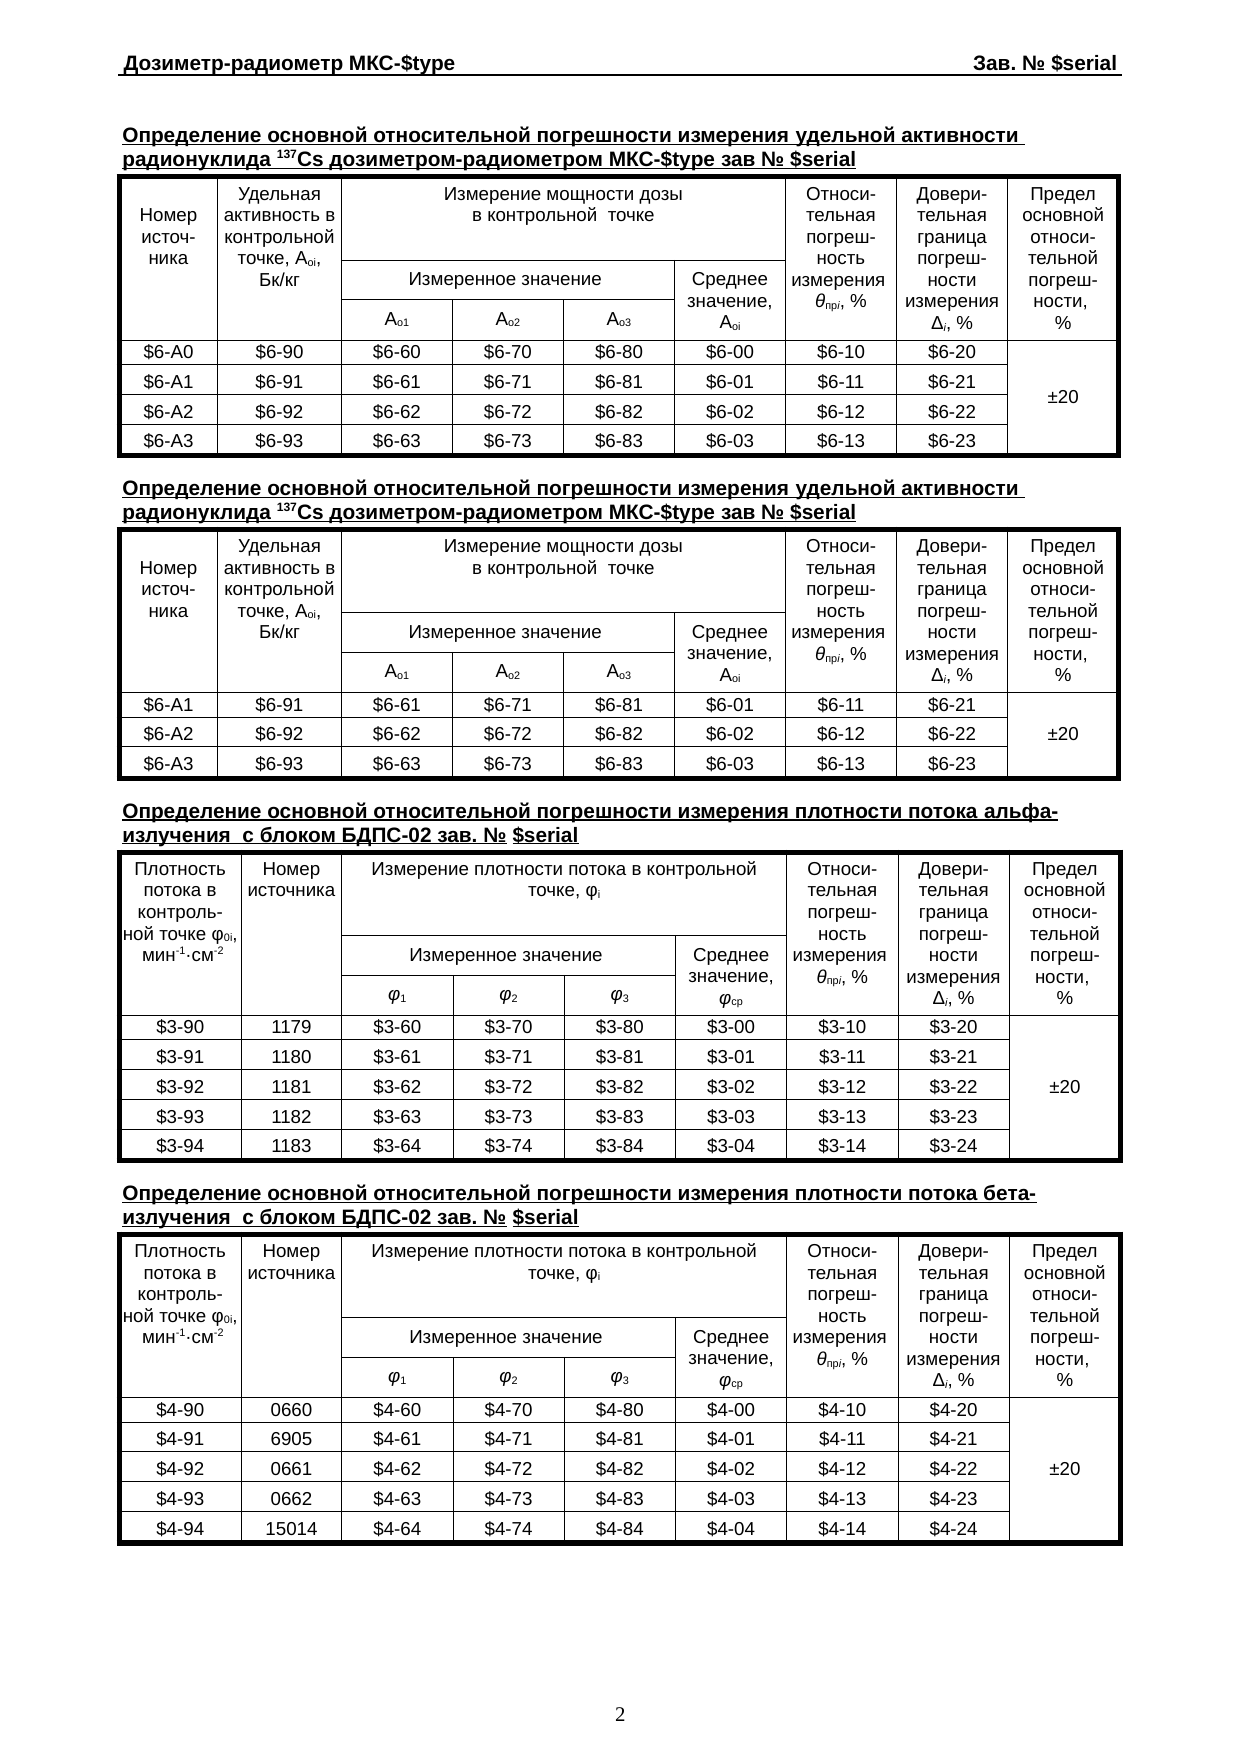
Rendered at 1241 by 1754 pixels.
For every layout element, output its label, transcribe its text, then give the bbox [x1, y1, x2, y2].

table_cell $4-83 [565, 1482, 675, 1511]
table_cell $4-84 [565, 1512, 675, 1540]
table_cell $3-22 [899, 1070, 1009, 1099]
table_cell $6-60 [342, 341, 452, 364]
table_cell $3-94 [122, 1130, 241, 1158]
table_cell $6-02 [675, 395, 785, 423]
table_cell $6-22 [897, 395, 1007, 423]
table_cell $4-12 [787, 1452, 898, 1481]
table_cell $3-60 [342, 1016, 453, 1039]
table_cell Ao2 [453, 653, 563, 692]
table_cell $4-04 [676, 1512, 786, 1540]
table_cell Измеренное значение [342, 261, 674, 299]
table_cell $3-14 [787, 1130, 898, 1158]
table_cell $3-84 [565, 1130, 675, 1158]
table_cell Ao3 [564, 300, 674, 339]
table_cell Ao1 [342, 300, 452, 339]
table_cell $6-10 [786, 341, 896, 364]
table_cell φ3 [565, 1358, 675, 1397]
table_cell Ao2 [453, 300, 563, 339]
table_cell $4-62 [342, 1452, 453, 1481]
table_cell $3-83 [565, 1100, 675, 1128]
table_cell Плотность потока в контроль-ной точке φ0i, мин-1·см-2 [122, 855, 241, 1015]
table_cell 0660 [242, 1398, 341, 1422]
table_cell $6-12 [786, 718, 896, 746]
table_cell $4-01 [676, 1423, 786, 1451]
table_cell $6-61 [342, 693, 452, 717]
table_cell $3-11 [787, 1040, 898, 1069]
table_cell $6-01 [675, 693, 785, 717]
table_header Определение основной относительной погрешности измерения плотности потока бета-излучения с блоком БДПС-02 зав. № $serial [119, 1163, 1120, 1232]
table_cell φ2 [454, 1358, 564, 1397]
table_cell 6905 [242, 1423, 341, 1451]
table_cell $6-92 [218, 718, 341, 746]
table_cell Среднее значение, Aoi [675, 613, 785, 692]
table_cell φ1 [342, 976, 453, 1015]
table_cell $6-03 [675, 747, 785, 776]
table_cell $6-73 [453, 747, 563, 776]
table_cell $6-03 [675, 425, 785, 453]
table_cell $4-90 [122, 1398, 241, 1422]
table_cell Номер источника [242, 1237, 341, 1397]
table_cell $6-23 [897, 747, 1007, 776]
table_cell $3-63 [342, 1100, 453, 1128]
table_cell $6-A3 [122, 425, 217, 453]
table_cell $4-00 [676, 1398, 786, 1422]
table_cell Предел основной относи-тельной погреш-ности, % [1010, 855, 1118, 1015]
table_cell $6-90 [218, 341, 341, 364]
table_cell Относи-тельная погреш-ность измерения θпрi, % [786, 532, 896, 692]
table_cell Измерение мощности дозы в контрольной точке [342, 179, 785, 260]
table_cell Довери-тельная граница погреш-ности измерения Δi, % [899, 1237, 1009, 1397]
table_cell ±20 [1010, 1398, 1118, 1540]
table_cell $6-11 [786, 693, 896, 717]
table_cell Измеренное значение [342, 936, 675, 975]
table_cell $3-92 [122, 1070, 241, 1099]
table_cell $6-12 [786, 395, 896, 423]
table_cell $3-24 [899, 1130, 1009, 1158]
table_cell $6-00 [675, 341, 785, 364]
table_cell $4-71 [454, 1423, 564, 1451]
table_cell Удельная активность в контрольной точке, Aoi, Бк/кг [218, 179, 341, 339]
table_cell $3-62 [342, 1070, 453, 1099]
table_cell $3-73 [454, 1100, 564, 1128]
table_cell $3-82 [565, 1070, 675, 1099]
table_cell Предел основной относи-тельной погреш-ности, % [1008, 179, 1116, 339]
table_cell $4-82 [565, 1452, 675, 1481]
table_cell $6-62 [342, 395, 452, 423]
table_cell $3-04 [676, 1130, 786, 1158]
table_cell Предел основной относи-тельной погреш-ности, % [1008, 532, 1116, 692]
table_cell φ2 [454, 976, 564, 1015]
table_cell $4-13 [787, 1482, 898, 1511]
table_cell $6-13 [786, 747, 896, 776]
table_cell $3-00 [676, 1016, 786, 1039]
table_cell $6-63 [342, 747, 452, 776]
table_cell $6-92 [218, 395, 341, 423]
table_cell $6-73 [453, 425, 563, 453]
table_cell Измеренное значение [342, 1318, 675, 1357]
table_cell $3-90 [122, 1016, 241, 1039]
table_cell $4-22 [899, 1452, 1009, 1481]
table_cell $6-21 [897, 693, 1007, 717]
table_cell $6-01 [675, 365, 785, 394]
table_cell $4-20 [899, 1398, 1009, 1422]
table_cell $4-24 [899, 1512, 1009, 1540]
table_cell $6-72 [453, 395, 563, 423]
table_cell $4-81 [565, 1423, 675, 1451]
table_cell ±20 [1008, 341, 1116, 453]
table_header Определение основной относительной погрешности измерения удельной активности радионуклида 137Cs дозиметром-радиометром МКС-$type зав № $serial [119, 458, 1118, 527]
table_cell $6-13 [786, 425, 896, 453]
table_cell $4-93 [122, 1482, 241, 1511]
table_cell $6-02 [675, 718, 785, 746]
table_cell $3-91 [122, 1040, 241, 1069]
table_cell Номер источ-ника [122, 179, 217, 339]
table_cell $4-91 [122, 1423, 241, 1451]
table_cell $3-01 [676, 1040, 786, 1069]
table_cell Довери-тельная граница погреш-ности измерения Δi, % [897, 532, 1007, 692]
table_cell $4-21 [899, 1423, 1009, 1451]
table_cell 15014 [242, 1512, 341, 1540]
table_cell $6-70 [453, 341, 563, 364]
table_cell $3-61 [342, 1040, 453, 1069]
table_cell $4-14 [787, 1512, 898, 1540]
table_cell $4-10 [787, 1398, 898, 1422]
table_cell Среднее значение, Aoi [675, 261, 785, 339]
table_cell Измеренное значение [342, 613, 674, 652]
table_cell φ1 [342, 1358, 453, 1397]
table_cell Ao3 [564, 653, 674, 692]
table_cell $4-11 [787, 1423, 898, 1451]
table_cell $3-21 [899, 1040, 1009, 1069]
table_cell Ao1 [342, 653, 452, 692]
table_cell $6-22 [897, 718, 1007, 746]
table_cell $4-61 [342, 1423, 453, 1451]
table_cell $3-10 [787, 1016, 898, 1039]
table_cell Номер источника [242, 855, 341, 1015]
table_cell $6-62 [342, 718, 452, 746]
table_cell $6-21 [897, 365, 1007, 394]
table_cell $4-94 [122, 1512, 241, 1540]
table_cell $6-81 [564, 693, 674, 717]
table_cell 1180 [242, 1040, 341, 1069]
table_cell Относи-тельная погреш-ность измерения θпрi, % [787, 1237, 898, 1397]
table_cell $6-82 [564, 395, 674, 423]
table_cell $6-93 [218, 747, 341, 776]
table_cell $4-72 [454, 1452, 564, 1481]
table_cell $6-A2 [122, 718, 217, 746]
table_cell 1179 [242, 1016, 341, 1039]
table_cell $4-03 [676, 1482, 786, 1511]
table_cell $3-20 [899, 1016, 1009, 1039]
table_cell $6-A0 [122, 341, 217, 364]
table_cell $4-64 [342, 1512, 453, 1540]
table_cell $3-12 [787, 1070, 898, 1099]
table_cell $4-74 [454, 1512, 564, 1540]
table_cell $3-64 [342, 1130, 453, 1158]
table_cell $3-81 [565, 1040, 675, 1069]
table_cell $6-71 [453, 365, 563, 394]
table_cell $3-80 [565, 1016, 675, 1039]
table_cell $6-93 [218, 425, 341, 453]
table_cell $6-91 [218, 365, 341, 394]
table_cell Удельная активность в контрольной точке, Aoi, Бк/кг [218, 532, 341, 692]
table_cell $6-83 [564, 425, 674, 453]
table_cell $6-A3 [122, 747, 217, 776]
table_cell φ3 [565, 976, 675, 1015]
table_cell $6-71 [453, 693, 563, 717]
table_cell $6-83 [564, 747, 674, 776]
table_cell $3-23 [899, 1100, 1009, 1128]
table_cell Измерение плотности потока в контрольной точке, φi [342, 1237, 786, 1317]
table_cell Предел основной относи-тельной погреш-ности, % [1010, 1237, 1118, 1397]
table_header Определение основной относительной погрешности измерения плотности потока альфа-излучения с блоком БДПС-02 зав. № $serial [119, 781, 1120, 849]
table_cell $6-20 [897, 341, 1007, 364]
table_cell Измерение плотности потока в контрольной точке, φi [342, 855, 786, 935]
table_cell $3-02 [676, 1070, 786, 1099]
table_cell 1183 [242, 1130, 341, 1158]
table_cell Относи-тельная погреш-ность измерения θпрi, % [787, 855, 898, 1015]
table_cell $6-63 [342, 425, 452, 453]
table_cell Среднее значение, φср [676, 936, 786, 1015]
table_cell $6-81 [564, 365, 674, 394]
table_cell $3-74 [454, 1130, 564, 1158]
table_cell Довери-тельная граница погреш-ности измерения Δi, % [899, 855, 1009, 1015]
table_cell $6-80 [564, 341, 674, 364]
table_cell 0662 [242, 1482, 341, 1511]
table_cell $6-61 [342, 365, 452, 394]
table_cell ±20 [1010, 1016, 1118, 1158]
table_cell Относи-тельная погреш-ность измерения θпрi, % [786, 179, 896, 339]
table_cell 1181 [242, 1070, 341, 1099]
table_cell $3-72 [454, 1070, 564, 1099]
table_cell $4-60 [342, 1398, 453, 1422]
table_cell Номер источ-ника [122, 532, 217, 692]
table_cell $6-A2 [122, 395, 217, 423]
table_cell ±20 [1008, 693, 1116, 776]
table_cell $3-03 [676, 1100, 786, 1128]
table_header Определение основной относительной погрешности измерения удельной активности радионуклида 137Cs дозиметром-радиометром МКС-$type зав № $serial [119, 106, 1118, 174]
table_cell $6-91 [218, 693, 341, 717]
table_cell Довери-тельная граница погреш-ности измерения Δi, % [897, 179, 1007, 339]
table_cell $4-02 [676, 1452, 786, 1481]
table_cell $6-23 [897, 425, 1007, 453]
table_cell $6-A1 [122, 693, 217, 717]
table_cell $3-71 [454, 1040, 564, 1069]
table_cell $4-23 [899, 1482, 1009, 1511]
table_cell Плотность потока в контроль-ной точке φ0i, мин-1·см-2 [122, 1237, 241, 1397]
table_cell $6-11 [786, 365, 896, 394]
table_cell $4-73 [454, 1482, 564, 1511]
table_cell $6-A1 [122, 365, 217, 394]
table_cell $3-13 [787, 1100, 898, 1128]
table_cell Измерение мощности дозы в контрольной точке [342, 532, 785, 612]
table_cell 1182 [242, 1100, 341, 1128]
table_cell $4-63 [342, 1482, 453, 1511]
table_cell 0661 [242, 1452, 341, 1481]
table_cell $3-70 [454, 1016, 564, 1039]
table_cell $3-93 [122, 1100, 241, 1128]
table_cell $4-70 [454, 1398, 564, 1422]
table_cell $4-92 [122, 1452, 241, 1481]
table_cell $4-80 [565, 1398, 675, 1422]
table_cell Среднее значение, φср [676, 1318, 786, 1397]
table_cell $6-82 [564, 718, 674, 746]
table_cell $6-72 [453, 718, 563, 746]
